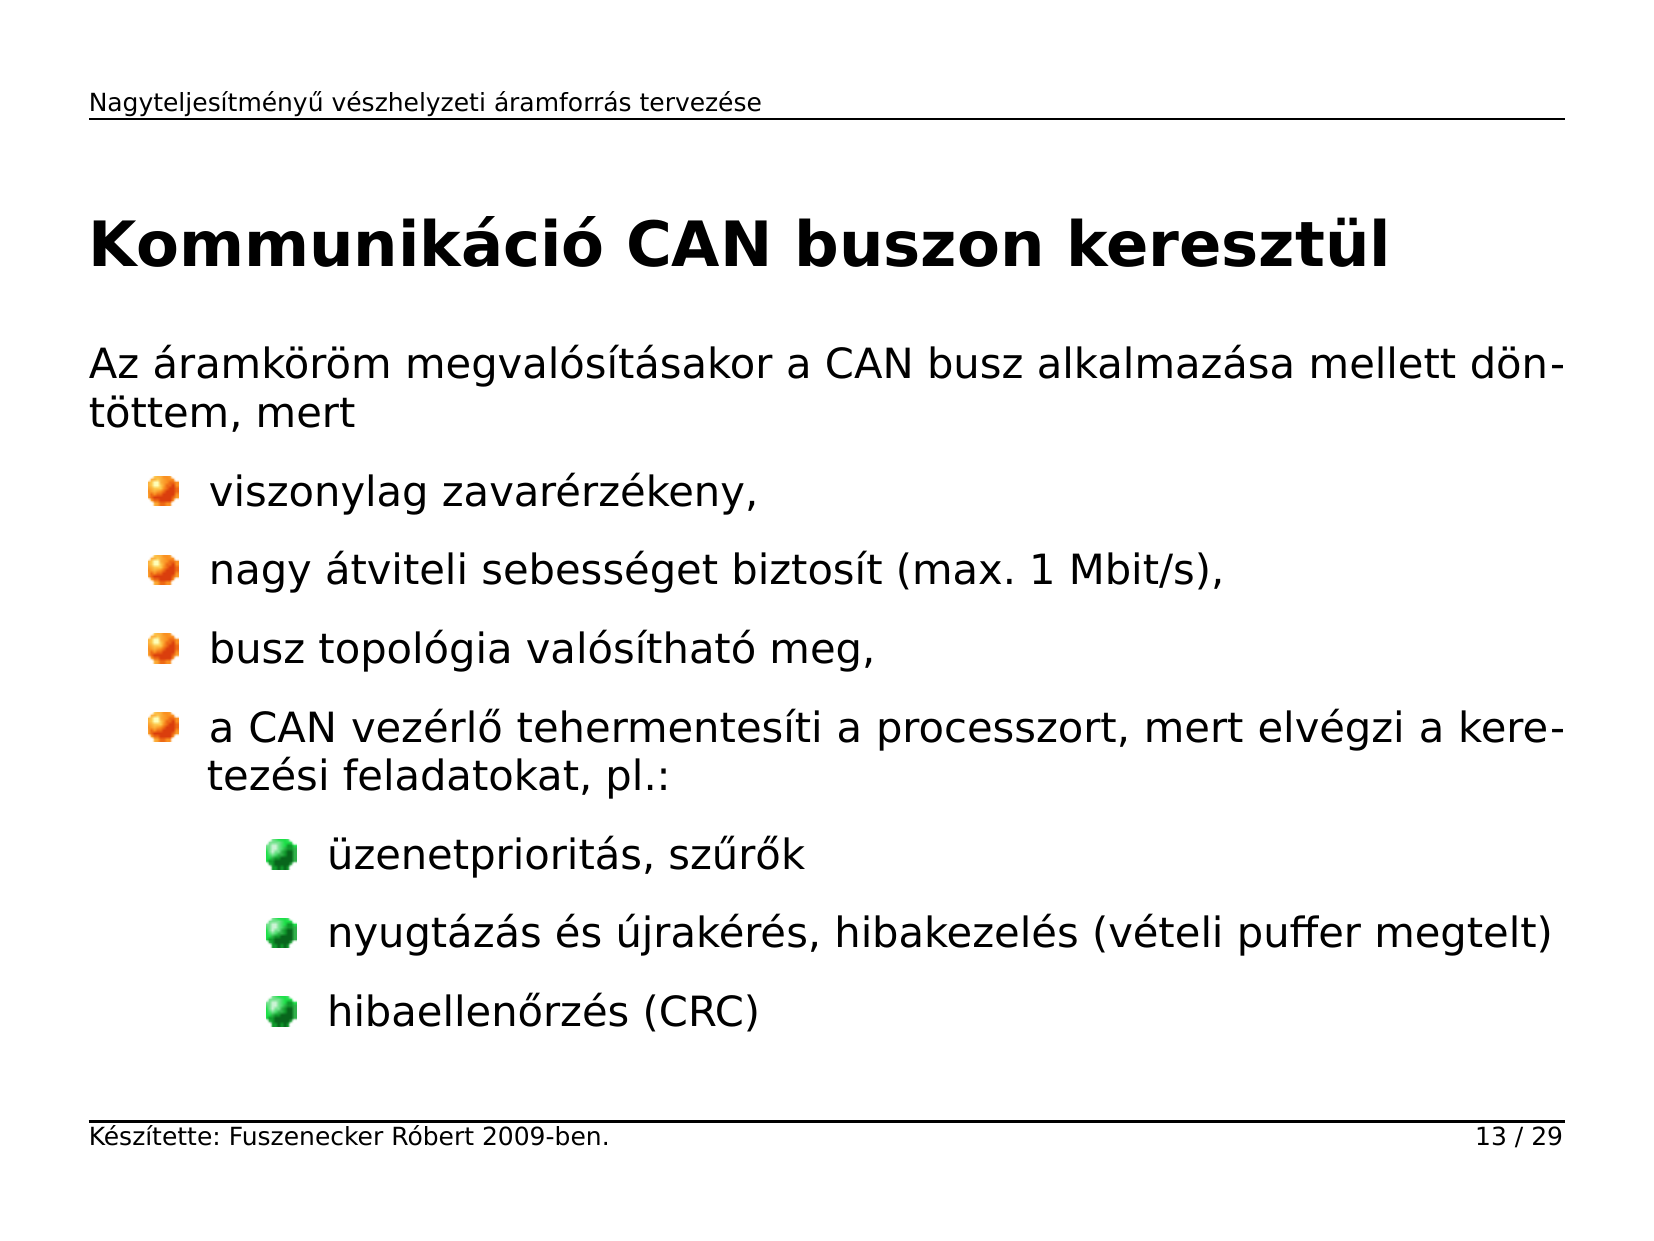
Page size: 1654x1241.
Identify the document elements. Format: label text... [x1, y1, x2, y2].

list hibaellenőrzés (CRC) [266, 988, 1565, 1036]
picture [266, 839, 297, 870]
subtitle Kommunikáció CAN buszon keresztül [88, 208, 1565, 281]
picture [148, 476, 179, 506]
picture [266, 996, 297, 1027]
list üzenetprioritás, szűrők [266, 831, 1565, 879]
picture [148, 712, 179, 742]
text Az áramköröm megvalósításakor a CAN busz alkalmazása mellett dön­töttem, mert [88, 340, 1565, 437]
picture [266, 918, 297, 948]
picture [148, 633, 179, 664]
list a CAN vezérlő tehermentesíti a processzort, mert elvégzi a kere­tezési feladatokat, pl.: [148, 703, 1565, 800]
list nyugtázás és újrakérés, hibakezelés (vételi puffer megtelt) [266, 909, 1565, 958]
list nagy átviteli sebességet biztosít (max. 1 Mbit/s), [148, 546, 1565, 594]
list busz topológia valósítható meg, [148, 625, 1565, 673]
picture [148, 555, 179, 585]
list viszonylag zavarérzékeny, [148, 467, 1565, 516]
